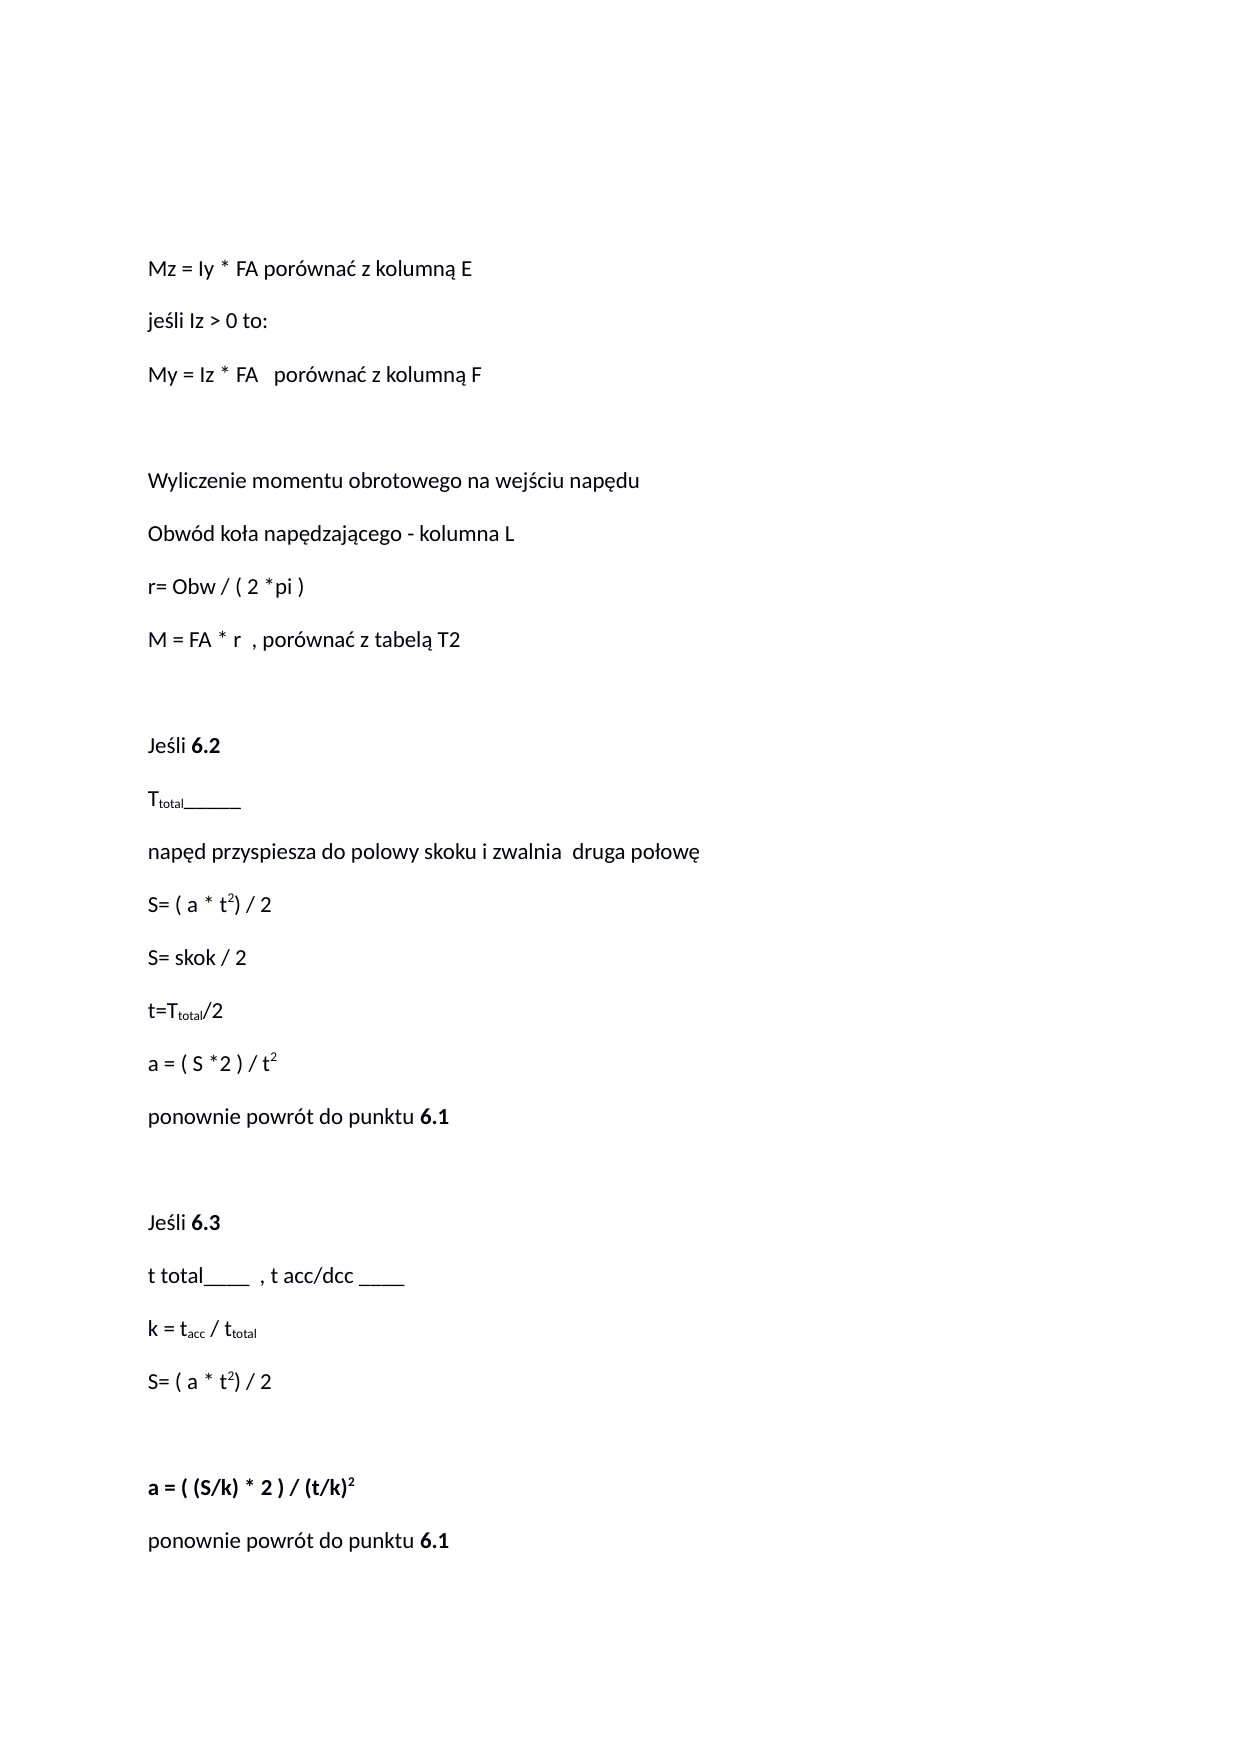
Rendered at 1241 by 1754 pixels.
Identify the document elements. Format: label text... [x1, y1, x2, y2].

text Jeśli 6.3 [148, 1208, 1093, 1236]
text S= ( a * t2) / 2 [148, 1367, 1093, 1395]
text M = FA * r , porównać z tabelą T2 [148, 625, 1093, 653]
text ponownie powrót do punktu 6.1 [148, 1526, 1093, 1554]
text S= skok / 2 [148, 943, 1093, 971]
text t=Ttotal/2 [148, 996, 1093, 1024]
text Ttotal_____ [148, 784, 1093, 812]
text a = ( S *2 ) / t2 [148, 1049, 1093, 1077]
text ponownie powrót do punktu 6.1 [148, 1102, 1093, 1130]
text S= ( a * t2) / 2 [148, 890, 1093, 918]
text Jeśli 6.2 [148, 731, 1093, 759]
text jeśli Iz > 0 to: [148, 307, 1093, 335]
text Obwód koła napędzającego - kolumna L [148, 519, 1093, 547]
text k = tacc / ttotal [148, 1314, 1093, 1342]
text Wyliczenie momentu obrotowego na wejściu napędu [148, 466, 1093, 494]
text Mz = Iy * FA porównać z kolumną E [148, 254, 1093, 282]
text t total____ , t acc/dcc ____ [148, 1261, 1093, 1289]
text r= Obw / ( 2 *pi ) [148, 572, 1093, 600]
text napęd przyspiesza do polowy skoku i zwalnia druga połowę [148, 837, 1093, 865]
text My = Iz * FA porównać z kolumną F [148, 360, 1093, 388]
text a = ( (S/k) * 2 ) / (t/k)2 [148, 1473, 1093, 1501]
